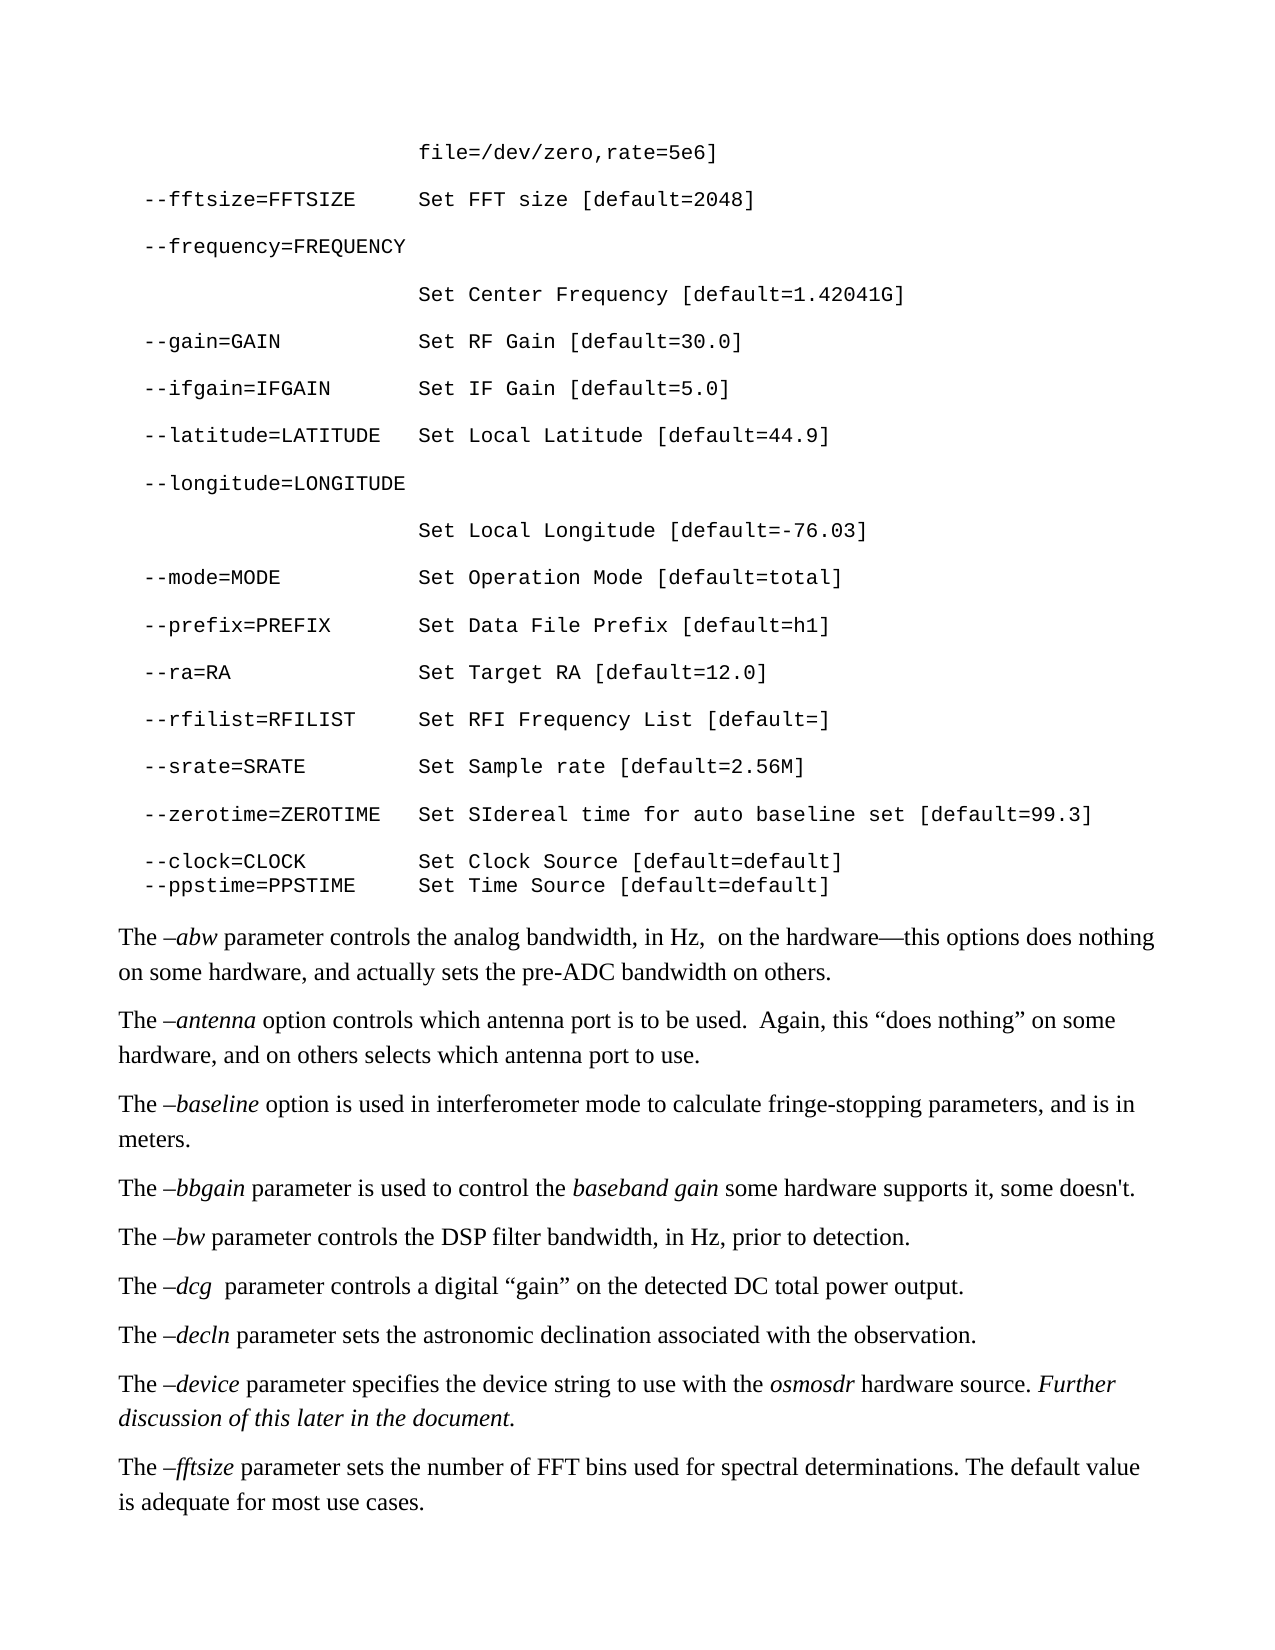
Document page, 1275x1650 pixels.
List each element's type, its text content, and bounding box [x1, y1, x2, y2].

text The –baseline option is used in interferometer mode to calculate fringe-stopping parameters, and is in meters. [118, 1089, 1157, 1152]
text --frequency=FREQUENCY [118, 236, 1157, 260]
text file=/dev/zero,rate=5e6] [118, 142, 1157, 165]
text --srate=SRATE Set Sample rate [default=2.56M] [118, 757, 1157, 780]
text The –antenna option controls which antenna port is to be used. Again, this “does nothing” on some hardware, and on others selects which antenna port to use. [118, 1006, 1157, 1069]
text The –bbgain parameter is used to control the baseband gain some hardware supports it, some doesn't. [118, 1173, 1157, 1201]
text --ra=RA Set Target RA [default=12.0] [118, 662, 1157, 686]
text --fftsize=FFTSIZE Set FFT size [default=2048] [118, 189, 1157, 213]
text The –abw parameter controls the analog bandwidth, in Hz, on the hardware—this options does nothing on some hardware, and actually sets the pre-ADC bandwidth on others. [118, 922, 1157, 985]
text --rfilist=RFILIST Set RFI Frequency List [default=] [118, 709, 1157, 733]
text The –device parameter specifies the device string to use with the osmosdr hardware source. Further discussion of this later in the document. [118, 1369, 1157, 1432]
text --zerotime=ZEROTIME Set SIdereal time for auto baseline set [default=99.3] [118, 804, 1157, 827]
text The –fftsize parameter sets the number of FFT bins used for spectral determinations. The default value is adequate for most use cases. [118, 1452, 1157, 1516]
text Set Local Longitude [default=-76.03] [118, 520, 1157, 544]
text --gain=GAIN Set RF Gain [default=30.0] [118, 331, 1157, 354]
text The –bw parameter controls the DSP filter bandwidth, in Hz, prior to detection. [118, 1222, 1157, 1251]
text --prefix=PREFIX Set Data File Prefix [default=h1] [118, 615, 1157, 638]
text --latitude=LATITUDE Set Local Latitude [default=44.9] [118, 426, 1157, 449]
text Set Center Frequency [default=1.42041G] [118, 284, 1157, 307]
text --longitude=LONGITUDE [118, 473, 1157, 496]
text --ifgain=IFGAIN Set IF Gain [default=5.0] [118, 378, 1157, 402]
text --ppstime=PPSTIME Set Time Source [default=default] [118, 875, 1157, 898]
text The –dcg parameter controls a digital “gain” on the detected DC total power output. [118, 1271, 1157, 1299]
text The –decln parameter sets the astronomic declination associated with the observation. [118, 1320, 1157, 1349]
text --mode=MODE Set Operation Mode [default=total] [118, 567, 1157, 591]
text --clock=CLOCK Set Clock Source [default=default] [118, 851, 1157, 875]
